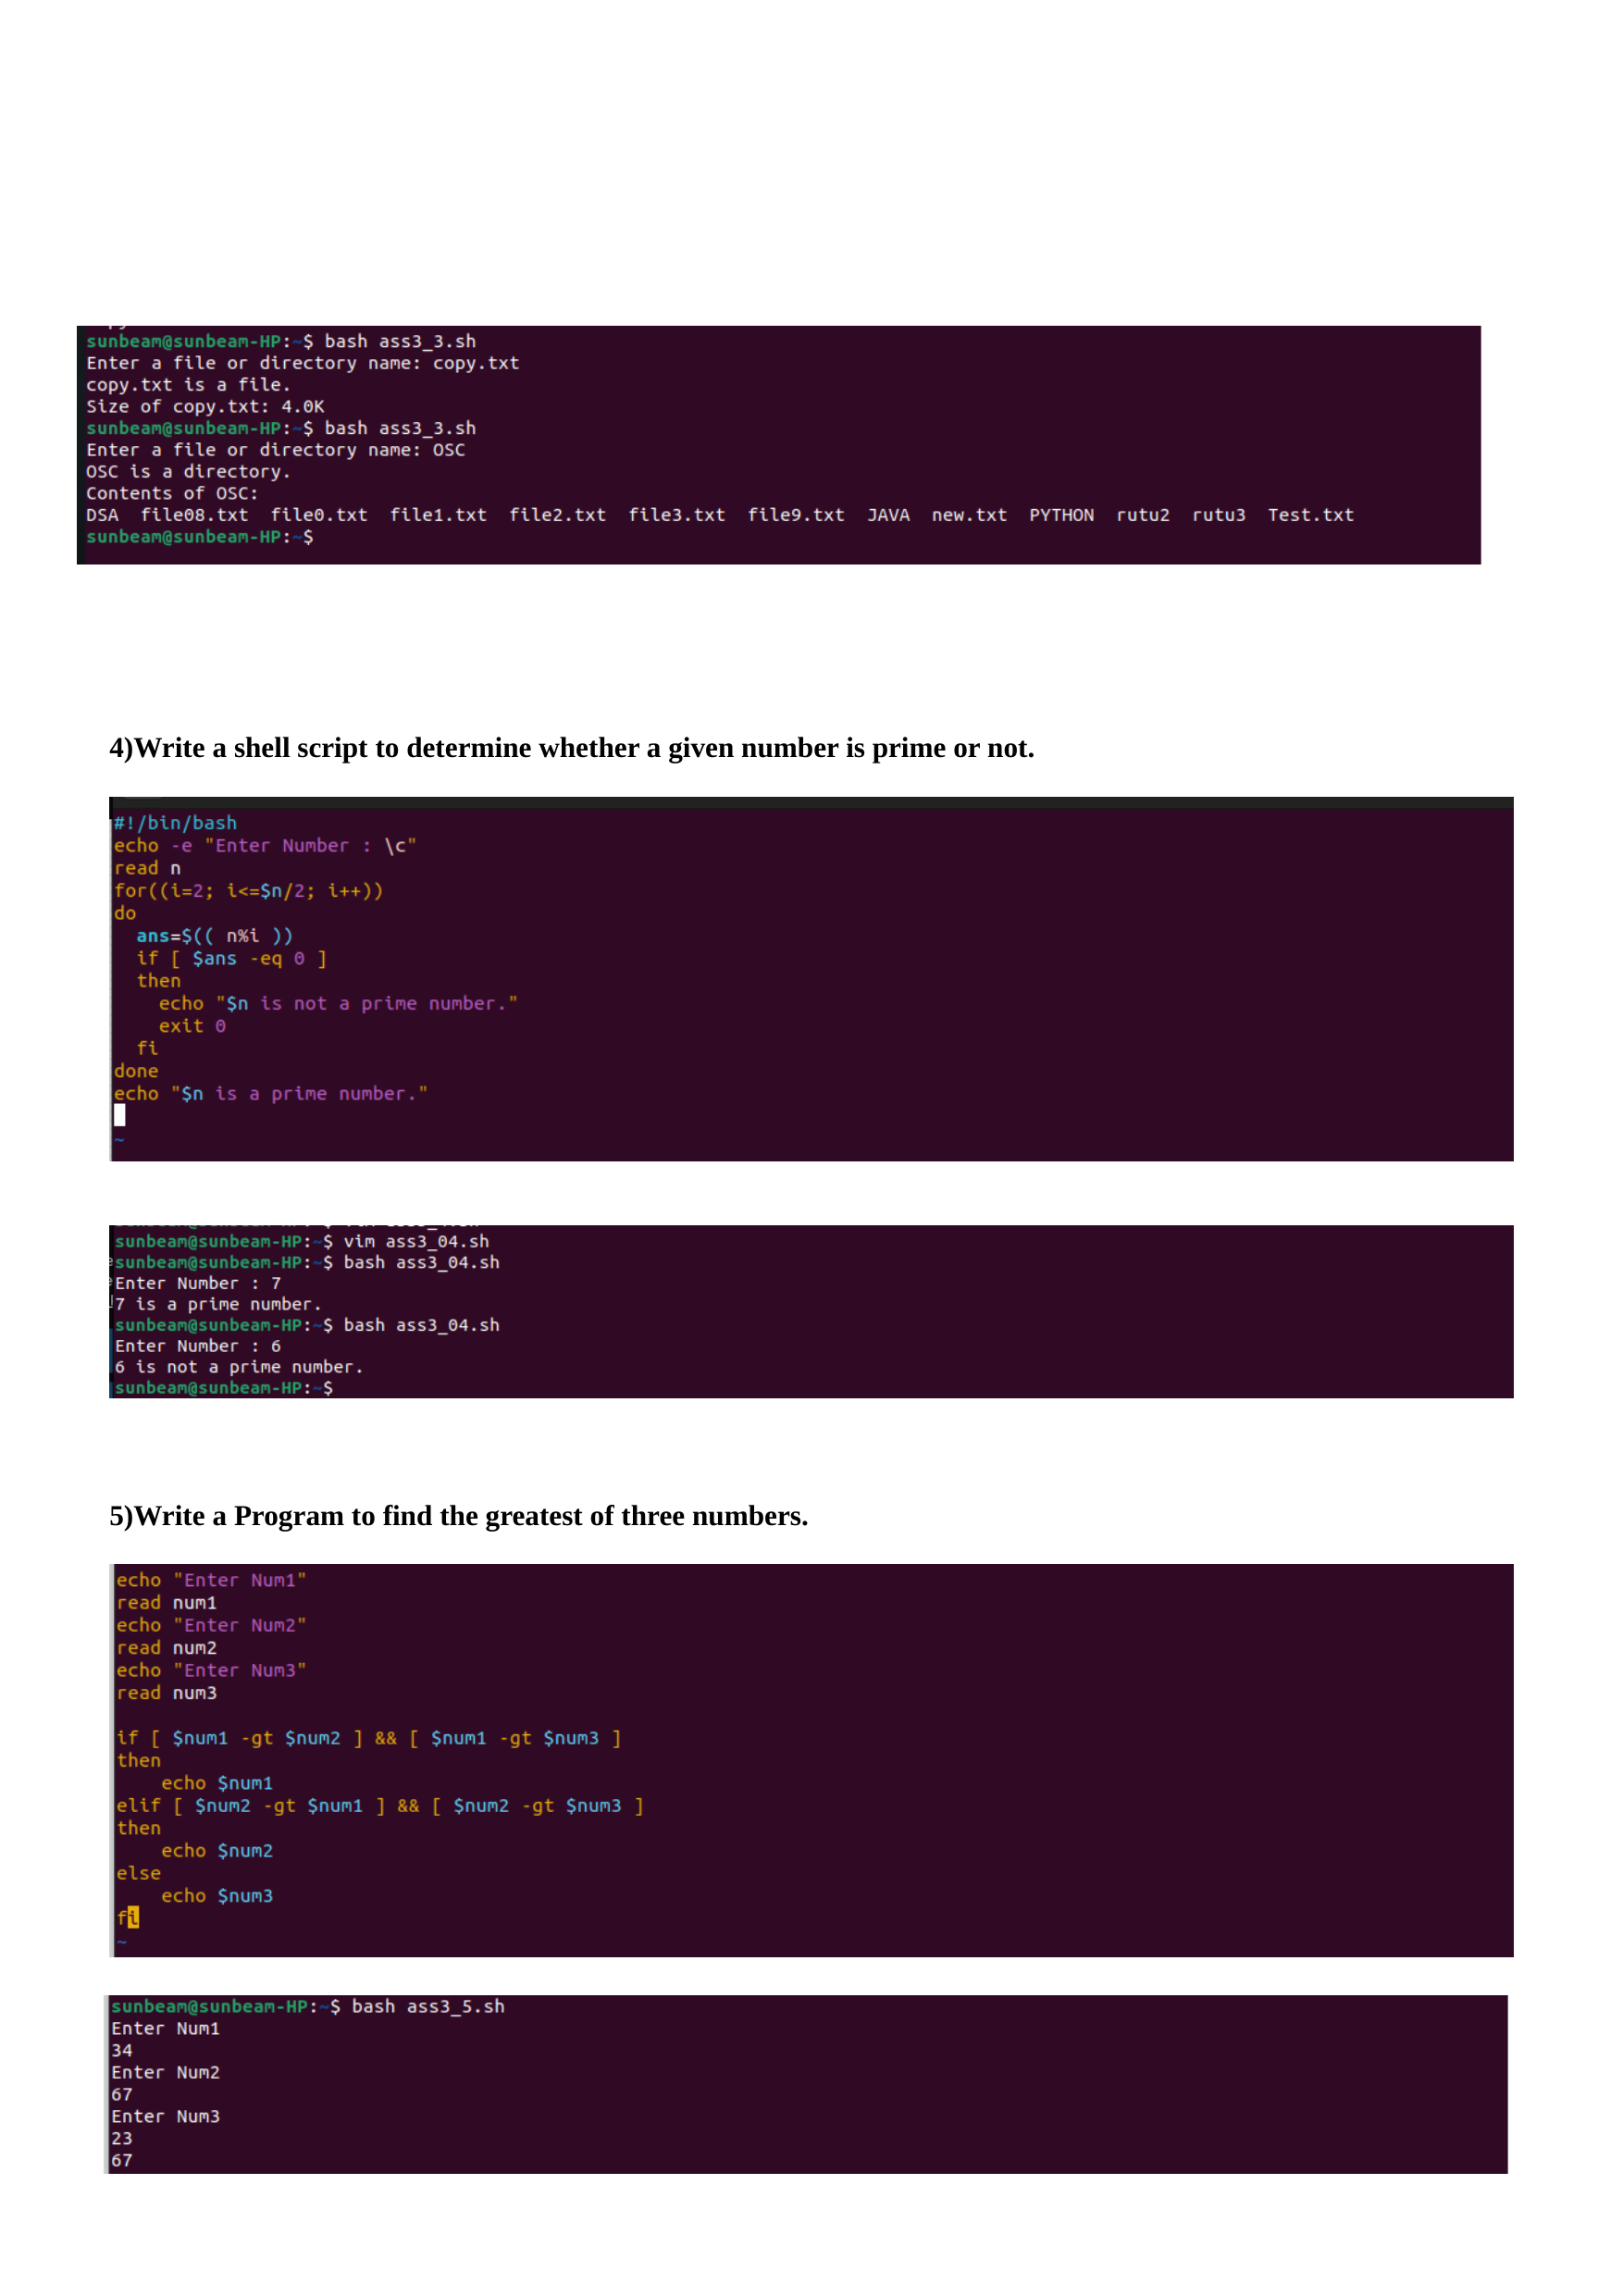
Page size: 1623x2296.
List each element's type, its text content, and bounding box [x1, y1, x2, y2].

picture [103, 1995, 1508, 2174]
text 5)Write a Program to find the greatest of three numbers. [109, 1498, 1514, 1532]
picture [109, 1225, 1514, 1398]
picture [77, 326, 1481, 565]
picture [109, 797, 1514, 1161]
text 4)Write a shell script to determine whether a given number is prime or not. [109, 731, 1514, 764]
picture [109, 1564, 1514, 1957]
